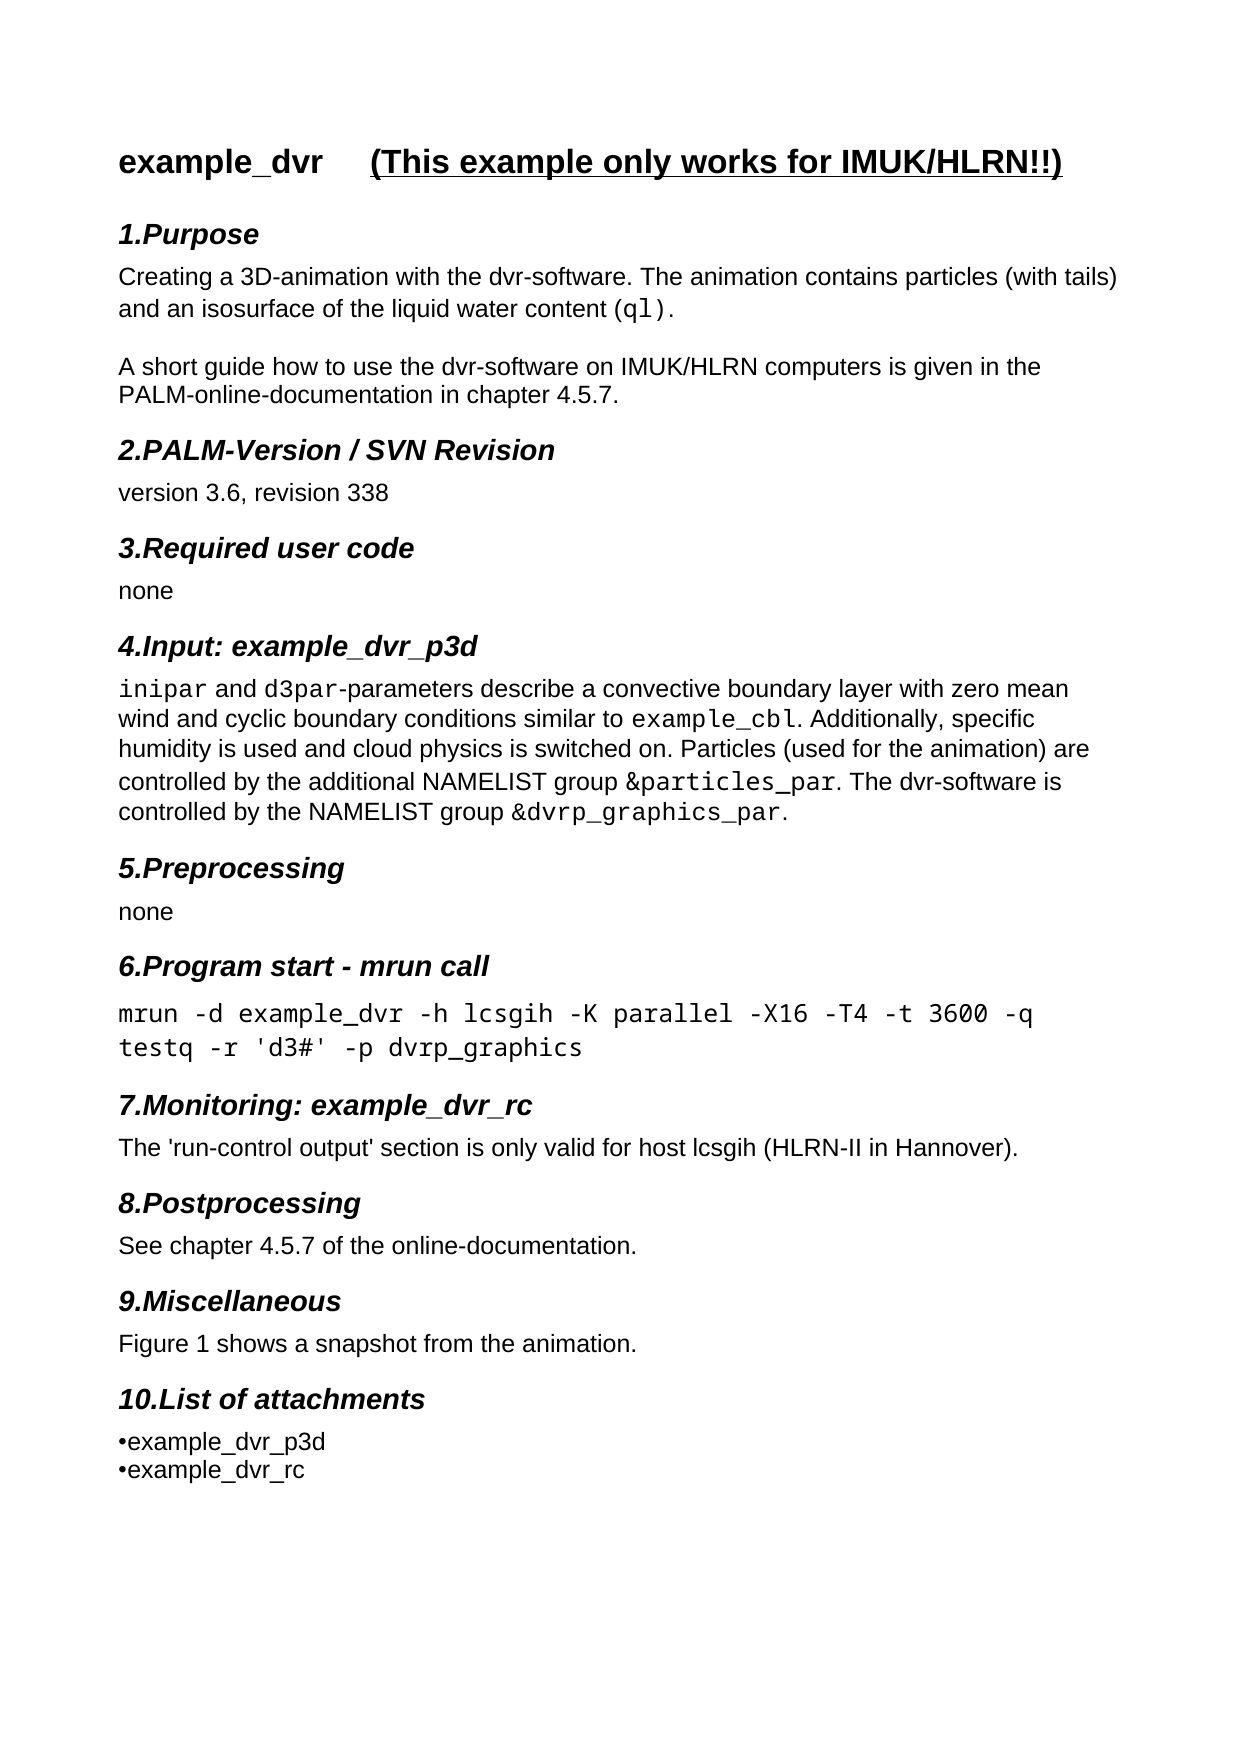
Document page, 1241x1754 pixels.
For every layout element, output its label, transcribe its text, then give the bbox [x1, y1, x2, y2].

text A short guide how to use the dvr-software on IMUK/HLRN computers is given in the PALM-online-documentation in chapter 4.5.7. [118, 353, 1122, 409]
text See chapter 4.5.7 of the online-documentation. [118, 1232, 1122, 1260]
subtitle Program start - mrun call [118, 950, 1122, 983]
subtitle Miscellaneous [118, 1285, 1122, 1317]
list example_dvr_rc [118, 1456, 1122, 1484]
subtitle Postprocessing [118, 1187, 1122, 1219]
subtitle Preprocessing [118, 852, 1122, 885]
subtitle PALM-Version / SVN Revision [118, 434, 1122, 467]
subtitle Purpose [118, 218, 1122, 251]
text The 'run-control output' section is only valid for host lcsgih (HLRN-II in Hannover). [118, 1134, 1122, 1162]
text inipar and d3par-parameters describe a convective boundary layer with zero mean wind and cyclic boundary conditions similar to example_cbl. Additionally, specific humidity is used and cloud physics is switched on. Particles (used for the animation) are controlled by the additional NAMELIST group &particles_par. The dvr-software is controlled by the NAMELIST group &dvrp_graphics_par. [118, 675, 1122, 827]
subtitle Required user code [118, 532, 1122, 564]
text none [118, 897, 1122, 925]
text version 3.6, revision 338 [118, 479, 1122, 507]
text mrun -d example_dvr -h lcsgih -K parallel -X16 -T4 -t 3600 -q testq -r 'd3#' -p dvrp_graphics [118, 996, 1122, 1064]
text Figure 1 shows a snapshot from the animation. [118, 1330, 1122, 1358]
text Creating a 3D-animation with the dvr-software. The animation contains particles (with tails) and an isosurface of the liquid water content (ql). [118, 263, 1122, 325]
list example_dvr_p3d [118, 1428, 1122, 1456]
subtitle example_dvr (This example only works for IMUK/HLRN!!) [118, 143, 1122, 181]
subtitle Input: example_dvr_p3d [118, 630, 1122, 663]
subtitle List of attachments [118, 1383, 1122, 1415]
text none [118, 577, 1122, 605]
subtitle Monitoring: example_dvr_rc [118, 1089, 1122, 1121]
